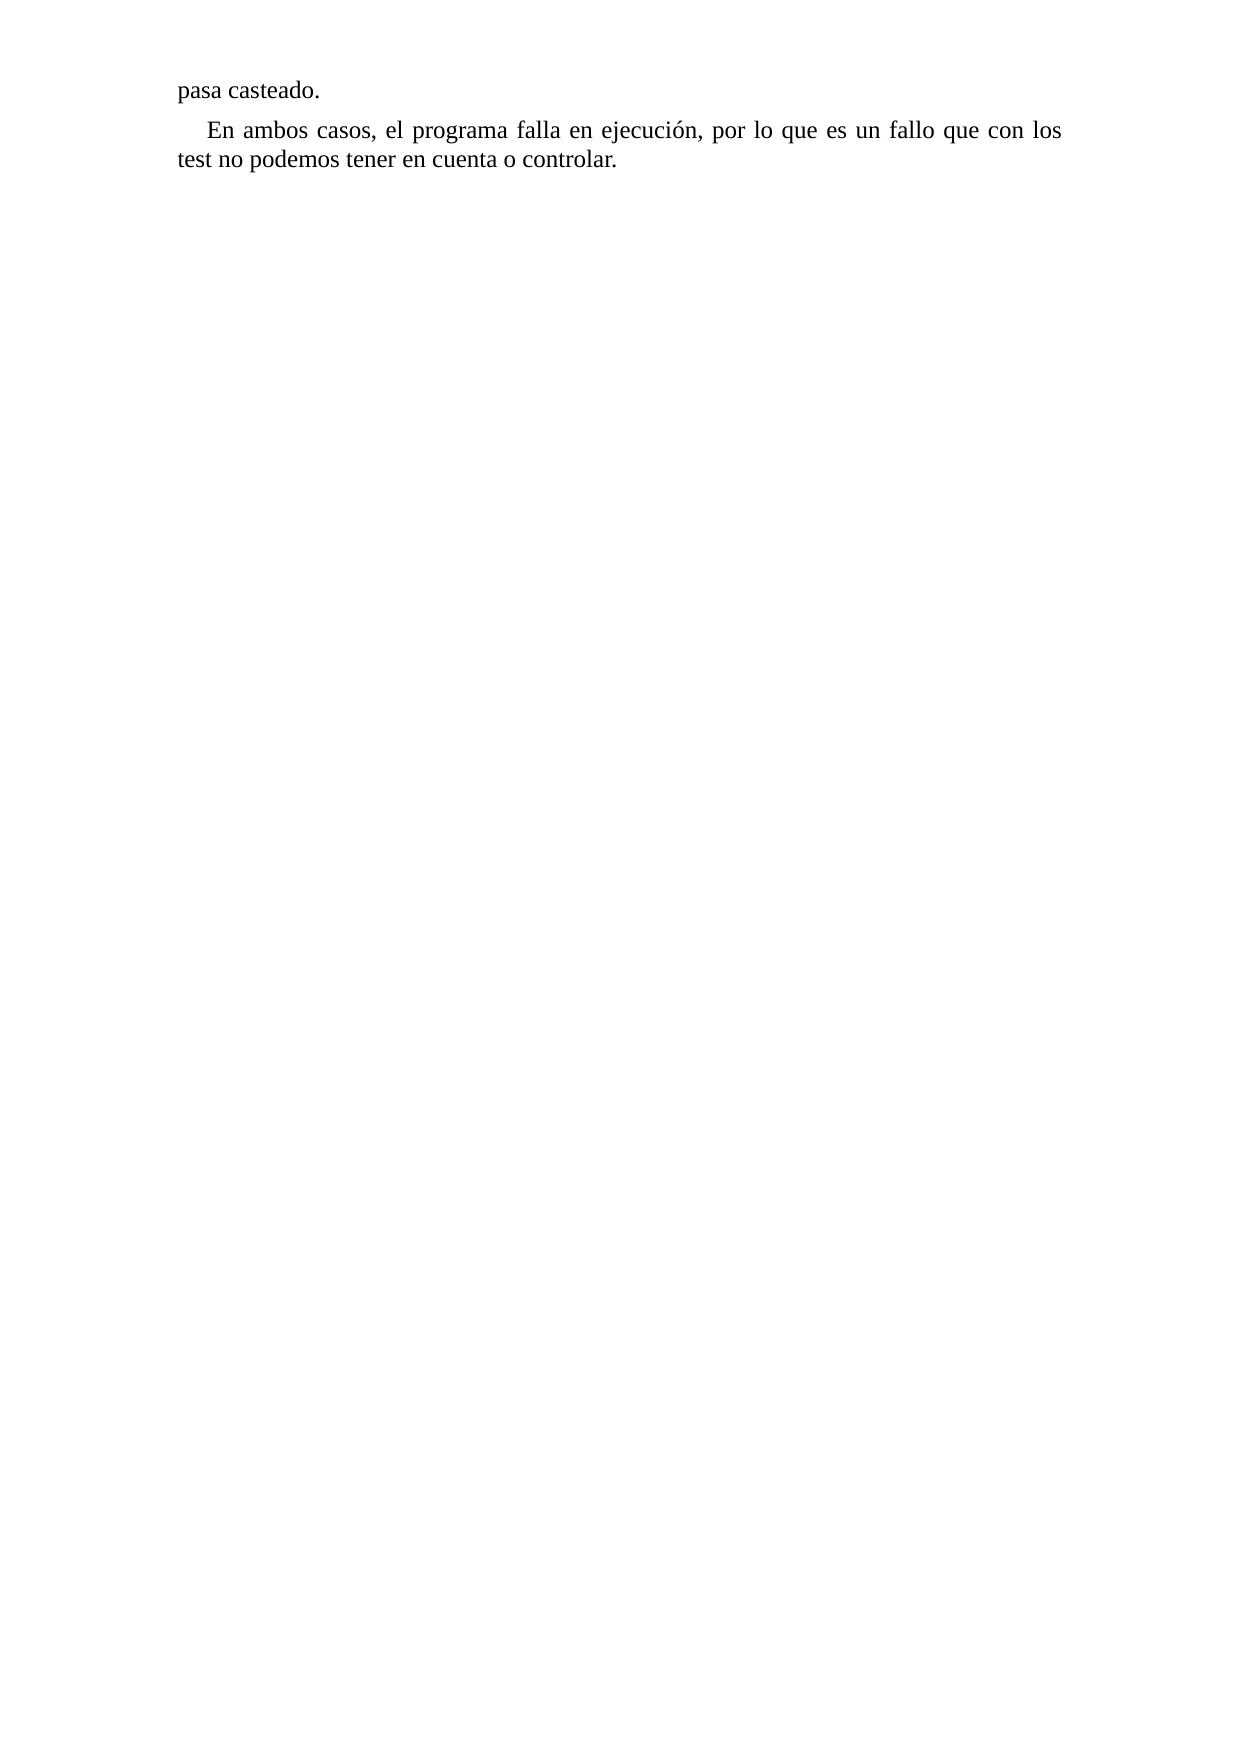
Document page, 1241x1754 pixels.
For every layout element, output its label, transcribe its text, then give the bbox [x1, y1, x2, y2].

text pasa casteado. [177, 75, 1063, 104]
text En ambos casos, el programa falla en ejecución, por lo que es un fallo que con los test no podemos tener en cuenta o controlar. [177, 116, 1063, 173]
